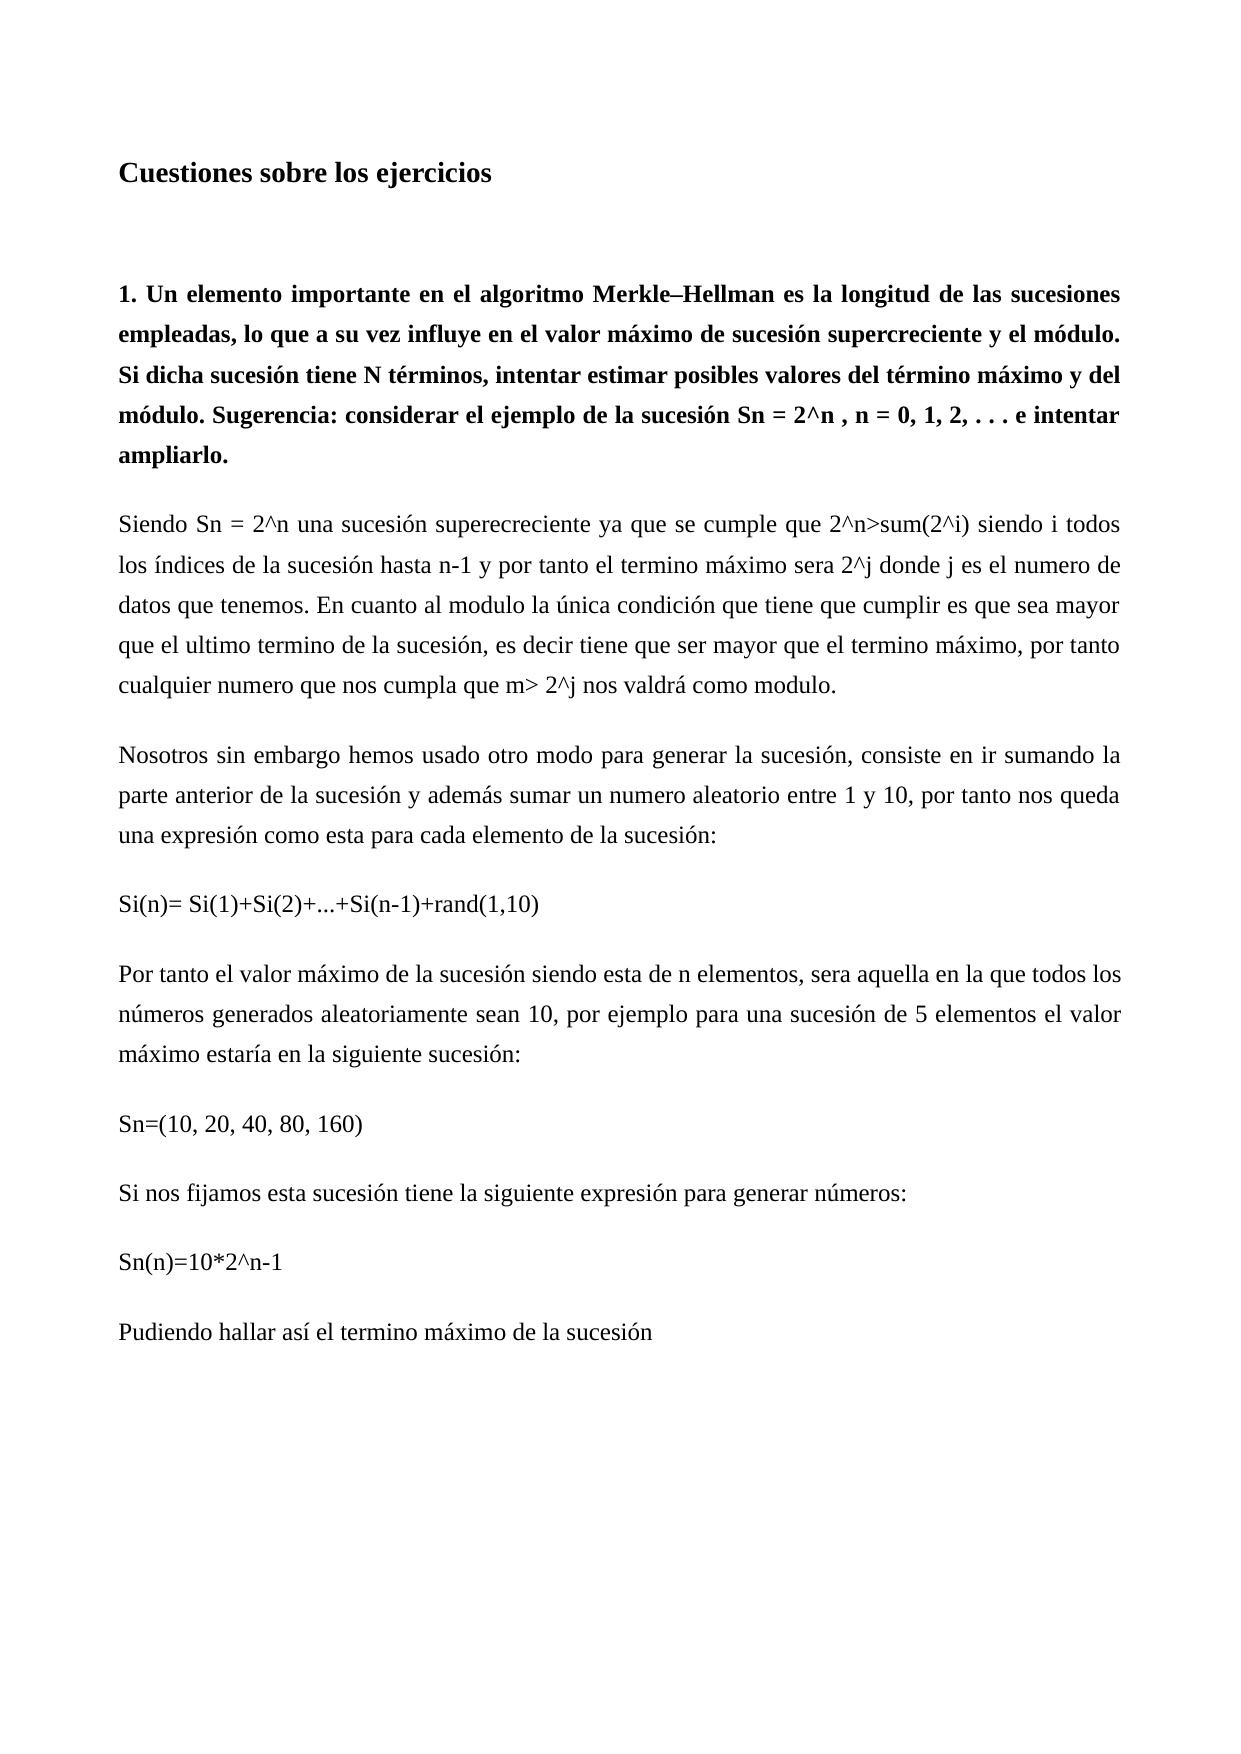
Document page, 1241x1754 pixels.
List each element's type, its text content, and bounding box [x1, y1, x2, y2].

text 1. Un elemento importante en el algoritmo Merkle–Hellman es la longitud de las sucesiones empleadas, lo que a su vez influye en el valor máximo de sucesión supercreciente y el módulo. Si dicha sucesión tiene N términos, intentar estimar posibles valores del término máximo y del módulo. Sugerencia: considerar el ejemplo de la sucesión Sn = 2^n , n = 0, 1, 2, . . . e intentar ampliarlo. [118, 279, 1122, 469]
text Siendo Sn = 2^n una sucesión superecreciente ya que se cumple que 2^n>sum(2^i) siendo i todos los índices de la sucesión hasta n-1 y por tanto el termino máximo sera 2^j donde j es el numero de datos que tenemos. En cuanto al modulo la única condición que tiene que cumplir es que sea mayor que el ultimo termino de la sucesión, es decir tiene que ser mayor que el termino máximo, por tanto cualquier numero que nos cumpla que m> 2^j nos valdrá como modulo. [118, 509, 1122, 699]
text Si(n)= Si(1)+Si(2)+...+Si(n-1)+rand(1,10) [118, 889, 1122, 918]
text Cuestiones sobre los ejercicios [118, 156, 1122, 189]
text Pudiendo hallar así el termino máximo de la sucesión [118, 1317, 1122, 1346]
text Nosotros sin embargo hemos usado otro modo para generar la sucesión, consiste en ir sumando la parte anterior de la sucesión y además sumar un numero aleatorio entre 1 y 10, por tanto nos queda una expresión como esta para cada elemento de la sucesión: [118, 740, 1122, 849]
text Por tanto el valor máximo de la sucesión siendo esta de n elementos, sera aquella en la que todos los números generados aleatoriamente sean 10, por ejemplo para una sucesión de 5 elementos el valor máximo estaría en la siguiente sucesión: [118, 959, 1122, 1068]
text Sn(n)=10*2^n-1 [118, 1247, 1122, 1276]
text Sn=(10, 20, 40, 80, 160) [118, 1109, 1122, 1137]
text Si nos fijamos esta sucesión tiene la siguiente expresión para generar números: [118, 1178, 1122, 1207]
